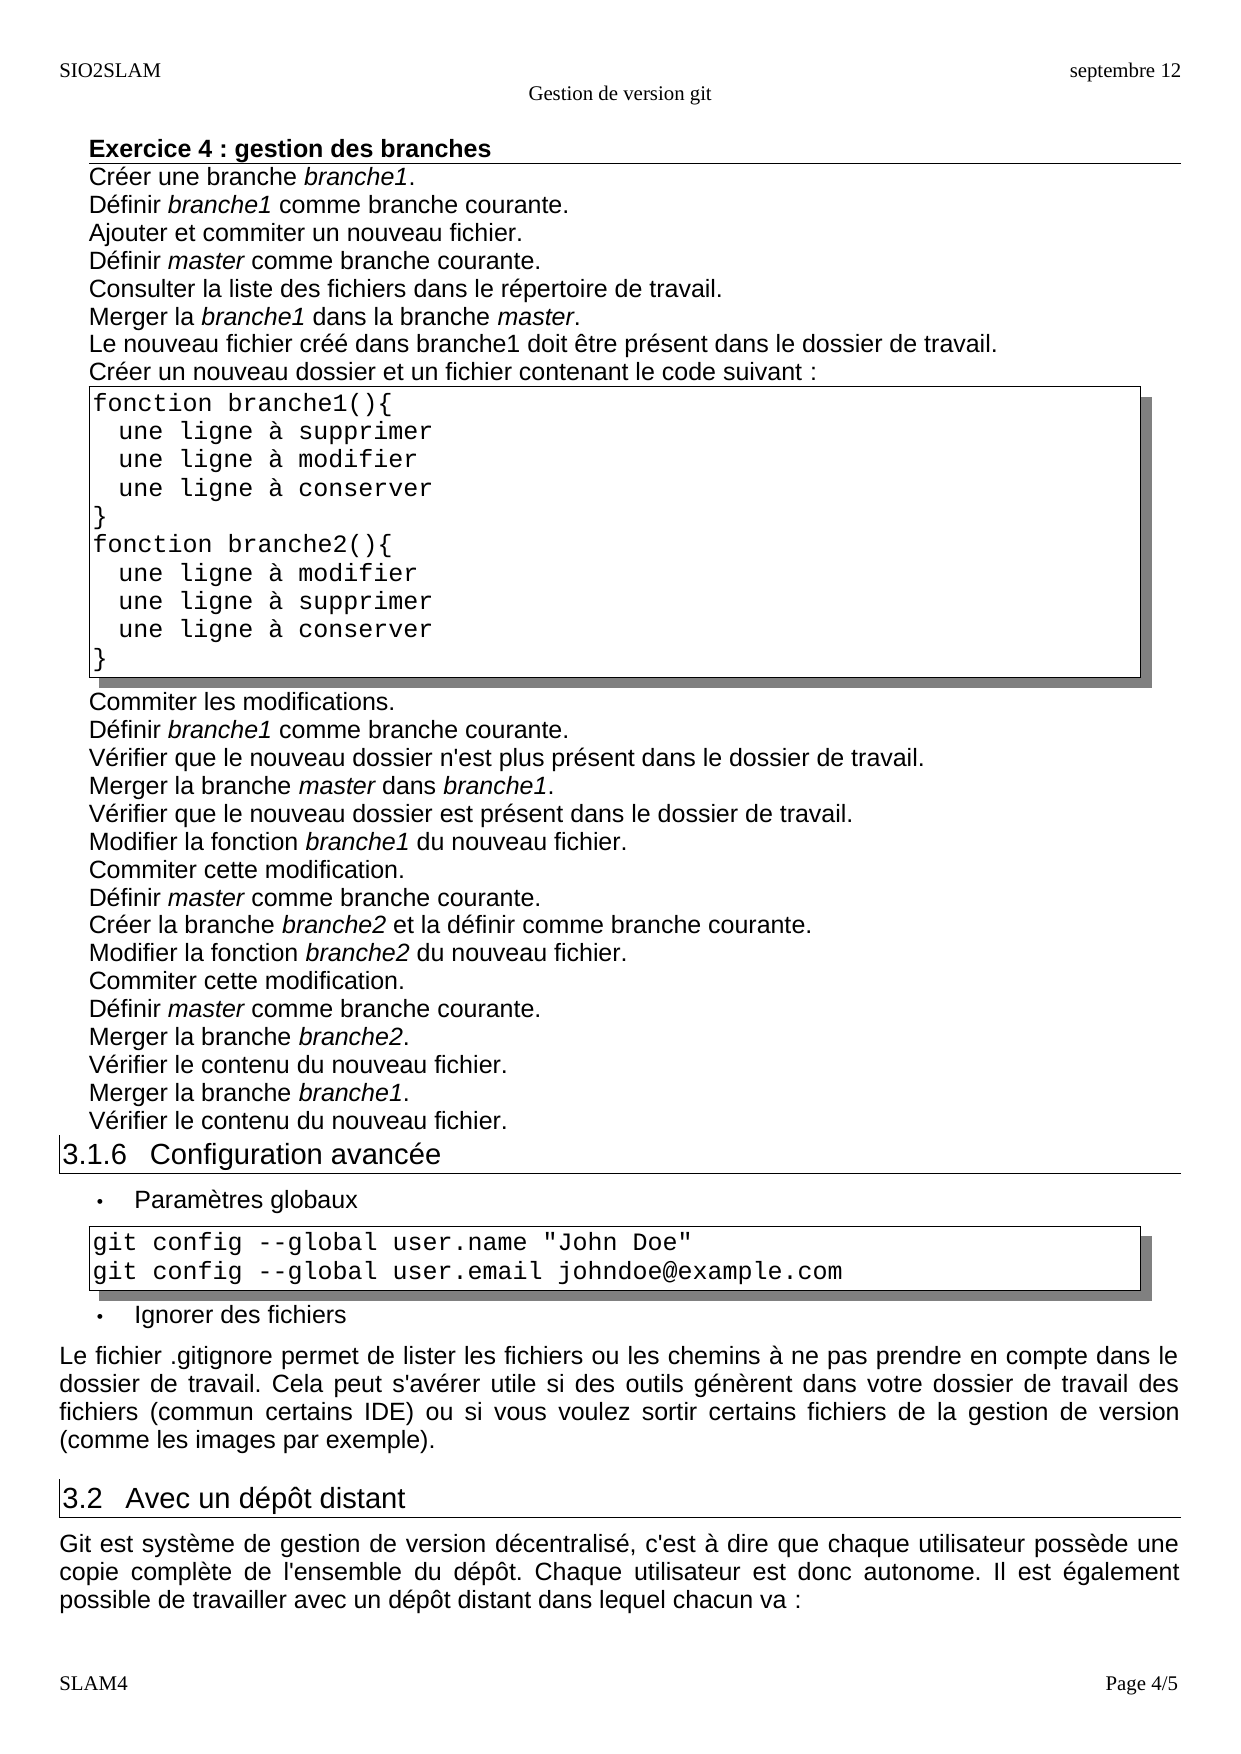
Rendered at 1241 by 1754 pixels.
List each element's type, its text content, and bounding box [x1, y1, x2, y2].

text Merger la branche branche2. [88, 1023, 1181, 1051]
subtitle Configuration avancée [60, 1135, 1181, 1173]
text git config --global user.name "John Doe" [90, 1227, 1140, 1254]
text Commiter les modifications. [88, 688, 1181, 716]
text Merger la branche1 dans la branche master. [88, 302, 1181, 330]
text Définir branche1 comme branche courante. [88, 716, 1181, 744]
text Définir master comme branche courante. [88, 247, 1181, 274]
text une ligne à supprimer [90, 414, 1140, 443]
text git config --global user.email johndoe@example.com [90, 1254, 1140, 1290]
text Créer une branche branche1. [88, 163, 1181, 191]
text Vérifier le contenu du nouveau fichier. [88, 1051, 1181, 1079]
subtitle Avec un dépôt distant [60, 1479, 1181, 1517]
text Vérifier le contenu du nouveau fichier. [88, 1107, 1181, 1135]
text Ajouter et commiter un nouveau fichier. [88, 219, 1181, 247]
text Définir master comme branche courante. [88, 995, 1181, 1023]
text une ligne à conserver [90, 613, 1140, 641]
text Définir master comme branche courante. [88, 883, 1181, 911]
text Le nouveau fichier créé dans branche1 doit être présent dans le dossier de travail. [88, 330, 1181, 358]
text Commiter cette modification. [88, 967, 1181, 995]
text une ligne à modifier [90, 556, 1140, 584]
text } [90, 499, 1140, 528]
text Modifier la fonction branche2 du nouveau fichier. [88, 939, 1181, 967]
text Vérifier que le nouveau dossier est présent dans le dossier de travail. [88, 800, 1181, 828]
text Merger la branche master dans branche1. [88, 772, 1181, 800]
text Définir branche1 comme branche courante. [88, 191, 1181, 219]
text Commiter cette modification. [88, 856, 1181, 883]
text Merger la branche branche1. [88, 1079, 1181, 1107]
text fonction branche1(){ [90, 387, 1140, 414]
text une ligne à supprimer [90, 584, 1140, 613]
list Paramètres globaux [97, 1186, 1181, 1213]
text Vérifier que le nouveau dossier n'est plus présent dans le dossier de travail. [88, 744, 1181, 772]
text Créer la branche branche2 et la définir comme branche courante. [88, 911, 1181, 939]
text Git est système de gestion de version décentralisé, c'est à dire que chaque utilisateur possède une copie complète de l'ensemble du dépôt. Chaque utilisateur est donc autonome. Il est également possible de travailler avec un dépôt distant dans lequel chacun va : [59, 1530, 1181, 1613]
list : gestion des branches [88, 135, 1181, 163]
list Ignorer des fichiers [97, 1301, 1181, 1329]
text une ligne à modifier [90, 443, 1140, 471]
text Le fichier .gitignore permet de lister les fichiers ou les chemins à ne pas prendre en compte dans le dossier de travail. Cela peut s'avérer utile si des outils génèrent dans votre dossier de travail des fichiers (commun certains IDE) ou si vous voulez sortir certains fichiers de la gestion de version (comme les images par exemple). [59, 1342, 1181, 1453]
text Créer un nouveau dossier et un fichier contenant le code suivant : [88, 358, 1181, 386]
text Consulter la liste des fichiers dans le répertoire de travail. [88, 274, 1181, 302]
text une ligne à conserver [90, 471, 1140, 499]
text } [90, 641, 1140, 677]
text fonction branche2(){ [90, 528, 1140, 556]
text Modifier la fonction branche1 du nouveau fichier. [88, 828, 1181, 856]
